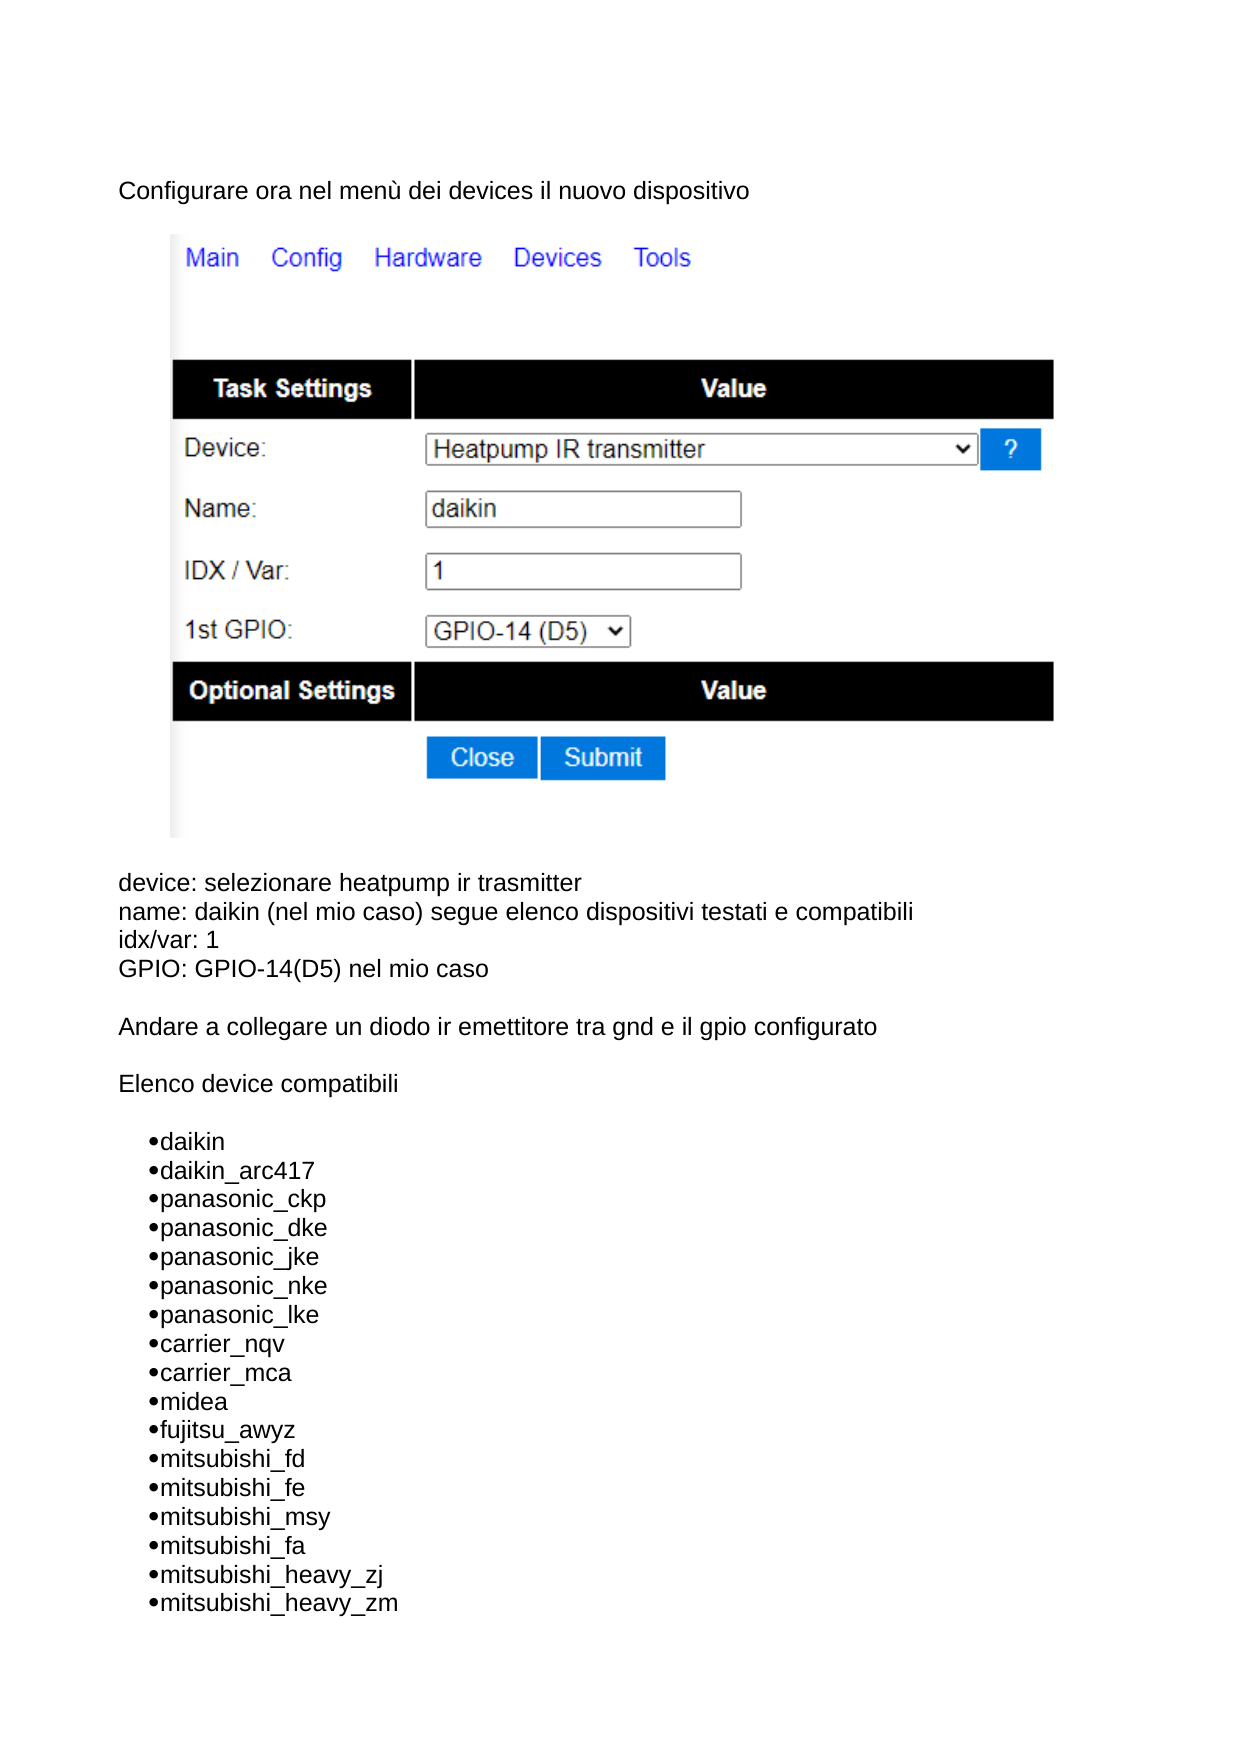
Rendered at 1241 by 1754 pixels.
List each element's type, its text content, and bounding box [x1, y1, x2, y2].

list mitsubishi_heavy_zm [149, 1588, 1122, 1617]
text name: daikin (nel mio caso) segue elenco dispositivi testati e compatibili [118, 897, 1122, 926]
list fujitsu_awyz [149, 1415, 1122, 1444]
text Configurare ora nel menù dei devices il nuovo dispositivo [118, 176, 1122, 204]
text device: selezionare heatpump ir trasmitter [118, 868, 1122, 897]
text Elenco device compatibili [118, 1069, 1122, 1098]
list midea [149, 1386, 1122, 1415]
list carrier_mca [149, 1358, 1122, 1386]
list carrier_nqv [149, 1329, 1122, 1358]
list mitsubishi_heavy_zj [149, 1559, 1122, 1588]
list panasonic_ckp [149, 1184, 1122, 1213]
text idx/var: 1 [118, 926, 1122, 954]
list mitsubishi_fe [149, 1473, 1122, 1502]
list panasonic_nke [149, 1271, 1122, 1300]
list panasonic_lke [149, 1300, 1122, 1329]
text Andare a collegare un diodo ir emettitore tra gnd e il gpio configurato [118, 1012, 1122, 1041]
list panasonic_jke [149, 1242, 1122, 1271]
list daikin_arc417 [149, 1156, 1122, 1184]
list daikin [149, 1127, 1122, 1156]
list mitsubishi_msy [149, 1502, 1122, 1531]
list mitsubishi_fa [149, 1531, 1122, 1559]
list mitsubishi_fd [149, 1444, 1122, 1473]
list panasonic_dke [149, 1213, 1122, 1242]
text GPIO: GPIO-14(D5) nel mio caso [118, 954, 1122, 983]
picture [170, 234, 1071, 838]
